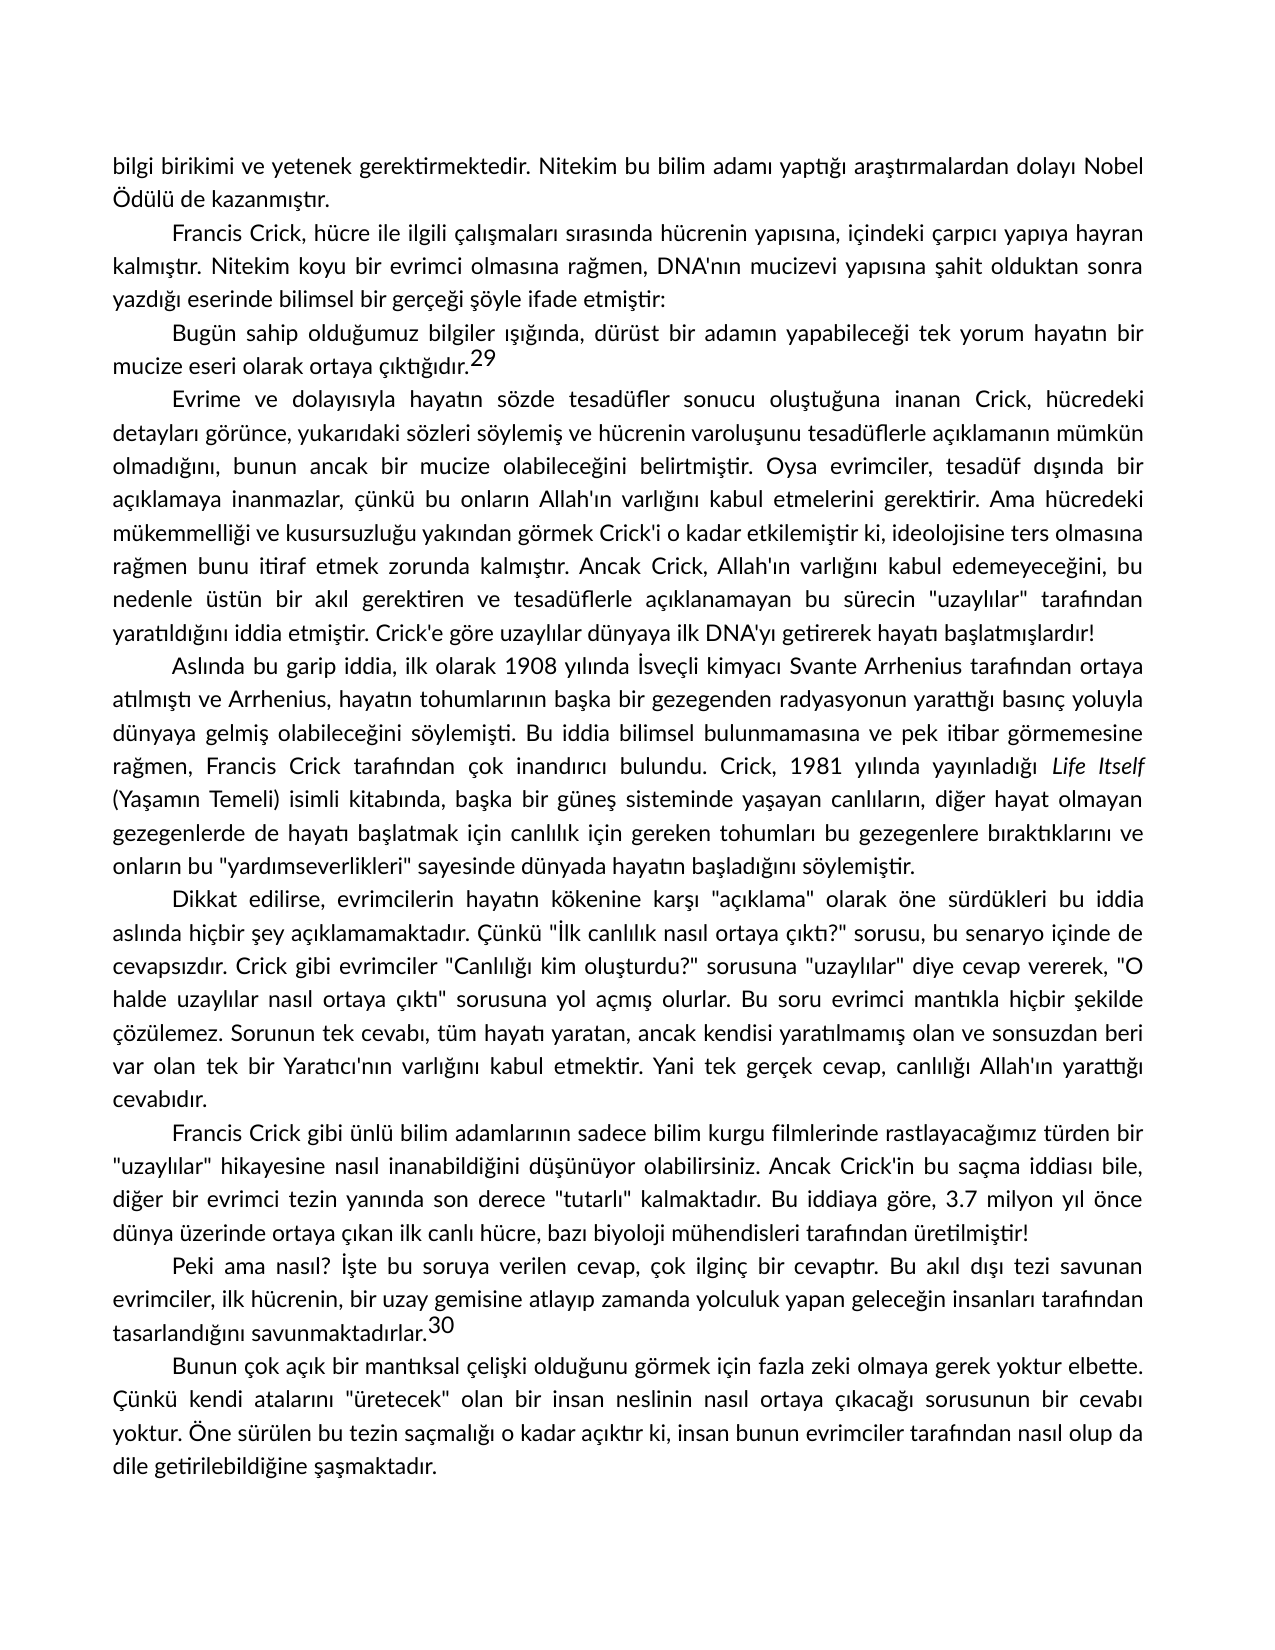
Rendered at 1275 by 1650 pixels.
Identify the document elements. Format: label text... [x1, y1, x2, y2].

text Francis Crick, hücre ile ilgili çalışmaları sırasında hücrenin yapısına, içindeki çarpıcı yapıya hayran kalmıştır. Nitekim koyu bir evrimci olmasına rağmen, DNA'nın mucizevi yapısına şahit olduktan sonra yazdığı eserinde bilimsel bir gerçeği şöyle ifade etmiştir: [112, 214, 1145, 314]
text Dikkat edilirse, evrimcilerin hayatın kökenine karşı "açıklama" olarak öne sürdükleri bu iddia aslında hiçbir şey açıklamamaktadır. Çünkü "İlk canlılık nasıl ortaya çıktı?" sorusu, bu senaryo içinde de cevapsızdır. Crick gibi evrimciler "Canlılığı kim oluşturdu?" sorusuna "uzaylılar" diye cevap vererek, "O halde uzaylılar nasıl ortaya çıktı" sorusuna yol açmış olurlar. Bu soru evrimci mantıkla hiçbir şekilde çözülemez. Sorunun tek cevabı, tüm hayatı yaratan, ancak kendisi yaratılmamış olan ve sonsuzdan beri var olan tek bir Yaratıcı'nın varlığını kabul etmektir. Yani tek gerçek cevap, canlılığı Allah'ın yarattığı cevabıdır. [112, 881, 1145, 1114]
text Francis Crick gibi ünlü bilim adamlarının sadece bilim kurgu filmlerinde rastlayacağımız türden bir "uzaylılar" hikayesine nasıl inanabildiğini düşünüyor olabilirsiniz. Ancak Crick'in bu saçma iddiası bile, diğer bir evrimci tezin yanında son derece "tutarlı" kalmaktadır. Bu iddiaya göre, 3.7 milyon yıl önce dünya üzerinde ortaya çıkan ilk canlı hücre, bazı biyoloji mühendisleri tarafından üretilmiştir! [112, 1114, 1145, 1248]
text Aslında bu garip iddia, ilk olarak 1908 yılında İsveçli kimyacı Svante Arrhenius tarafından ortaya atılmıştı ve Arrhenius, hayatın tohumlarının başka bir gezegenden radyasyonun yarattığı basınç yoluyla dünyaya gelmiş olabileceğini söylemişti. Bu iddia bilimsel bulunmamasına ve pek itibar görmemesine rağmen, Francis Crick tarafından çok inandırıcı bulundu. Crick, 1981 yılında yayınladığı Life Itself (Yaşamın Temeli) isimli kitabında, başka bir güneş sisteminde yaşayan canlıların, diğer hayat olmayan gezegenlerde de hayatı başlatmak için canlılık için gereken tohumları bu gezegenlere bıraktıklarını ve onların bu "yardımseverlikleri" sayesinde dünyada hayatın başladığını söylemiştir. [112, 648, 1145, 881]
text bilgi birikimi ve yetenek gerektirmektedir. Nitekim bu bilim adamı yaptığı araştırmalardan dolayı Nobel Ödülü de kazanmıştır. [112, 148, 1145, 214]
text Peki ama nasıl? İşte bu soruya verilen cevap, çok ilginç bir cevaptır. Bu akıl dışı tezi savunan evrimciler, ilk hücrenin, bir uzay gemisine atlayıp zamanda yolculuk yapan geleceğin insanları tarafından tasarlandığını savunmaktadırlar.30 [112, 1248, 1145, 1348]
text Bugün sahip olduğumuz bilgiler ışığında, dürüst bir adamın yapabileceği tek yorum hayatın bir mucize eseri olarak ortaya çıktığıdır.29 [112, 314, 1145, 381]
text Evrime ve dolayısıyla hayatın sözde tesadüfler sonucu oluştuğuna inanan Crick, hücredeki detayları görünce, yukarıdaki sözleri söylemiş ve hücrenin varoluşunu tesadüflerle açıklamanın mümkün olmadığını, bunun ancak bir mucize olabileceğini belirtmiştir. Oysa evrimciler, tesadüf dışında bir açıklamaya inanmazlar, çünkü bu onların Allah'ın varlığını kabul etmelerini gerektirir. Ama hücredeki mükemmelliği ve kusursuzluğu yakından görmek Crick'i o kadar etkilemiştir ki, ideolojisine ters olmasına rağmen bunu itiraf etmek zorunda kalmıştır. Ancak Crick, Allah'ın varlığını kabul edemeyeceğini, bu nedenle üstün bir akıl gerektiren ve tesadüflerle açıklanamayan bu sürecin "uzaylılar" tarafından yaratıldığını iddia etmiştir. Crick'e göre uzaylılar dünyaya ilk DNA'yı getirerek hayatı başlatmışlardır! [112, 381, 1145, 648]
text Bunun çok açık bir mantıksal çelişki olduğunu görmek için fazla zeki olmaya gerek yoktur elbette. Çünkü kendi atalarını "üretecek" olan bir insan neslinin nasıl ortaya çıkacağı sorusunun bir cevabı yoktur. Öne sürülen bu tezin saçmalığı o kadar açıktır ki, insan bunun evrimciler tarafından nasıl olup da dile getirilebildiğine şaşmaktadır. [112, 1348, 1145, 1481]
